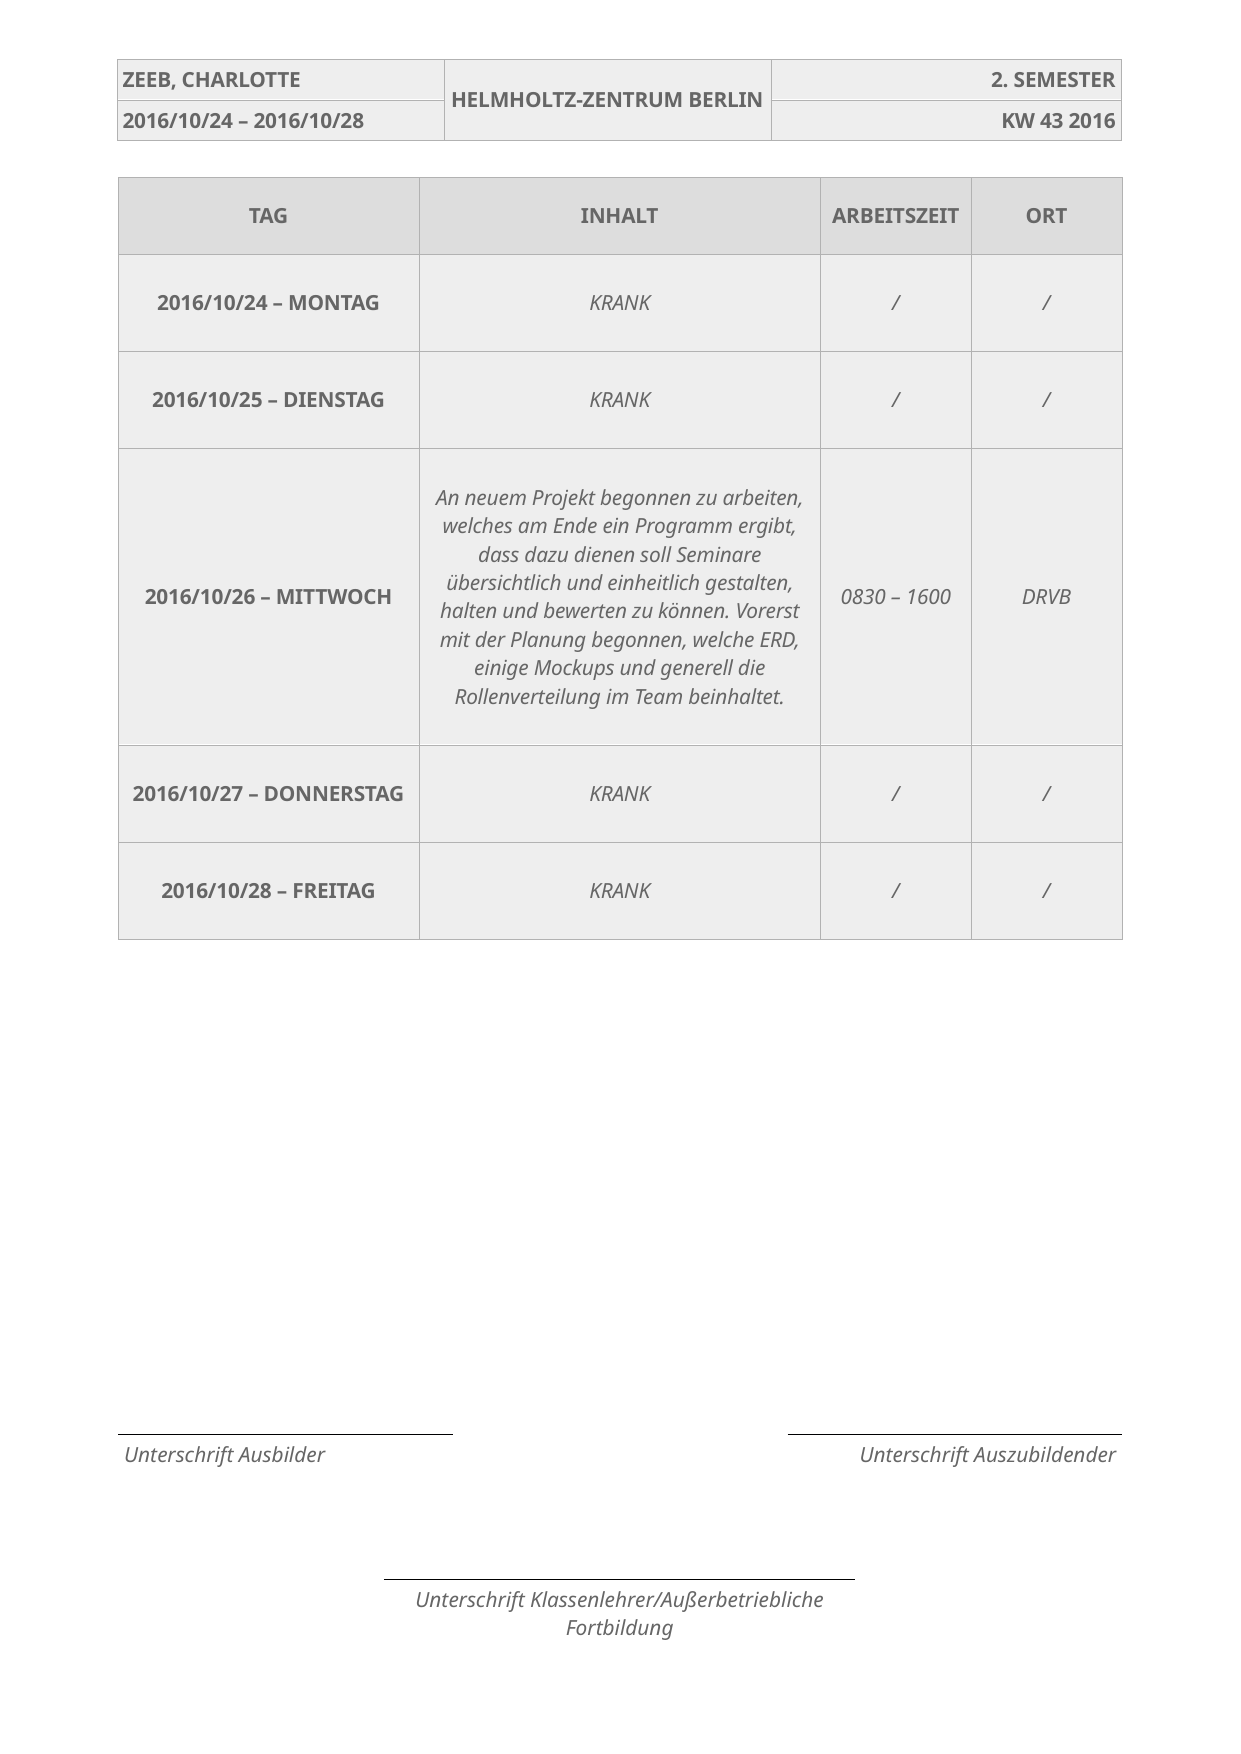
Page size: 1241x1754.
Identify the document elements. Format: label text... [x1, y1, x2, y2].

table_cell / [821, 843, 971, 939]
table_cell KRANK [420, 843, 820, 939]
table_header ARBEITSZEIT [821, 178, 971, 254]
table_cell DRVB [972, 449, 1122, 744]
table_cell / [821, 352, 971, 448]
table_header TAG [119, 178, 419, 254]
table_cell / [821, 746, 971, 842]
table_cell 2016/10/26 – MITTWOCH [119, 449, 419, 744]
table_cell 2016/10/27 – DONNERSTAG [119, 746, 419, 842]
table_cell KRANK [420, 746, 820, 842]
table_header INHALT [420, 178, 820, 254]
table_cell / [972, 352, 1122, 448]
table_cell / [972, 746, 1122, 842]
table_cell An neuem Projekt begonnen zu arbeiten, welches am Ende ein Programm ergibt, dass dazu dienen soll Seminare übersichtlich und einheitlich gestalten, halten und bewerten zu können. Vorerst mit der Planung begonnen, welche ERD, einige Mockups und generell die Rollenverteilung im Team beinhaltet. [420, 449, 820, 744]
table_cell / [972, 255, 1122, 351]
table_header ORT [972, 178, 1122, 254]
table_cell 2016/10/24 – MONTAG [119, 255, 419, 351]
table_cell KRANK [420, 255, 820, 351]
table_cell 2016/10/28 – FREITAG [119, 843, 419, 939]
table_cell 2016/10/25 – DIENSTAG [119, 352, 419, 448]
table_cell KRANK [420, 352, 820, 448]
table_cell / [821, 255, 971, 351]
table_cell / [972, 843, 1122, 939]
table_cell 0830 – 1600 [821, 449, 971, 744]
